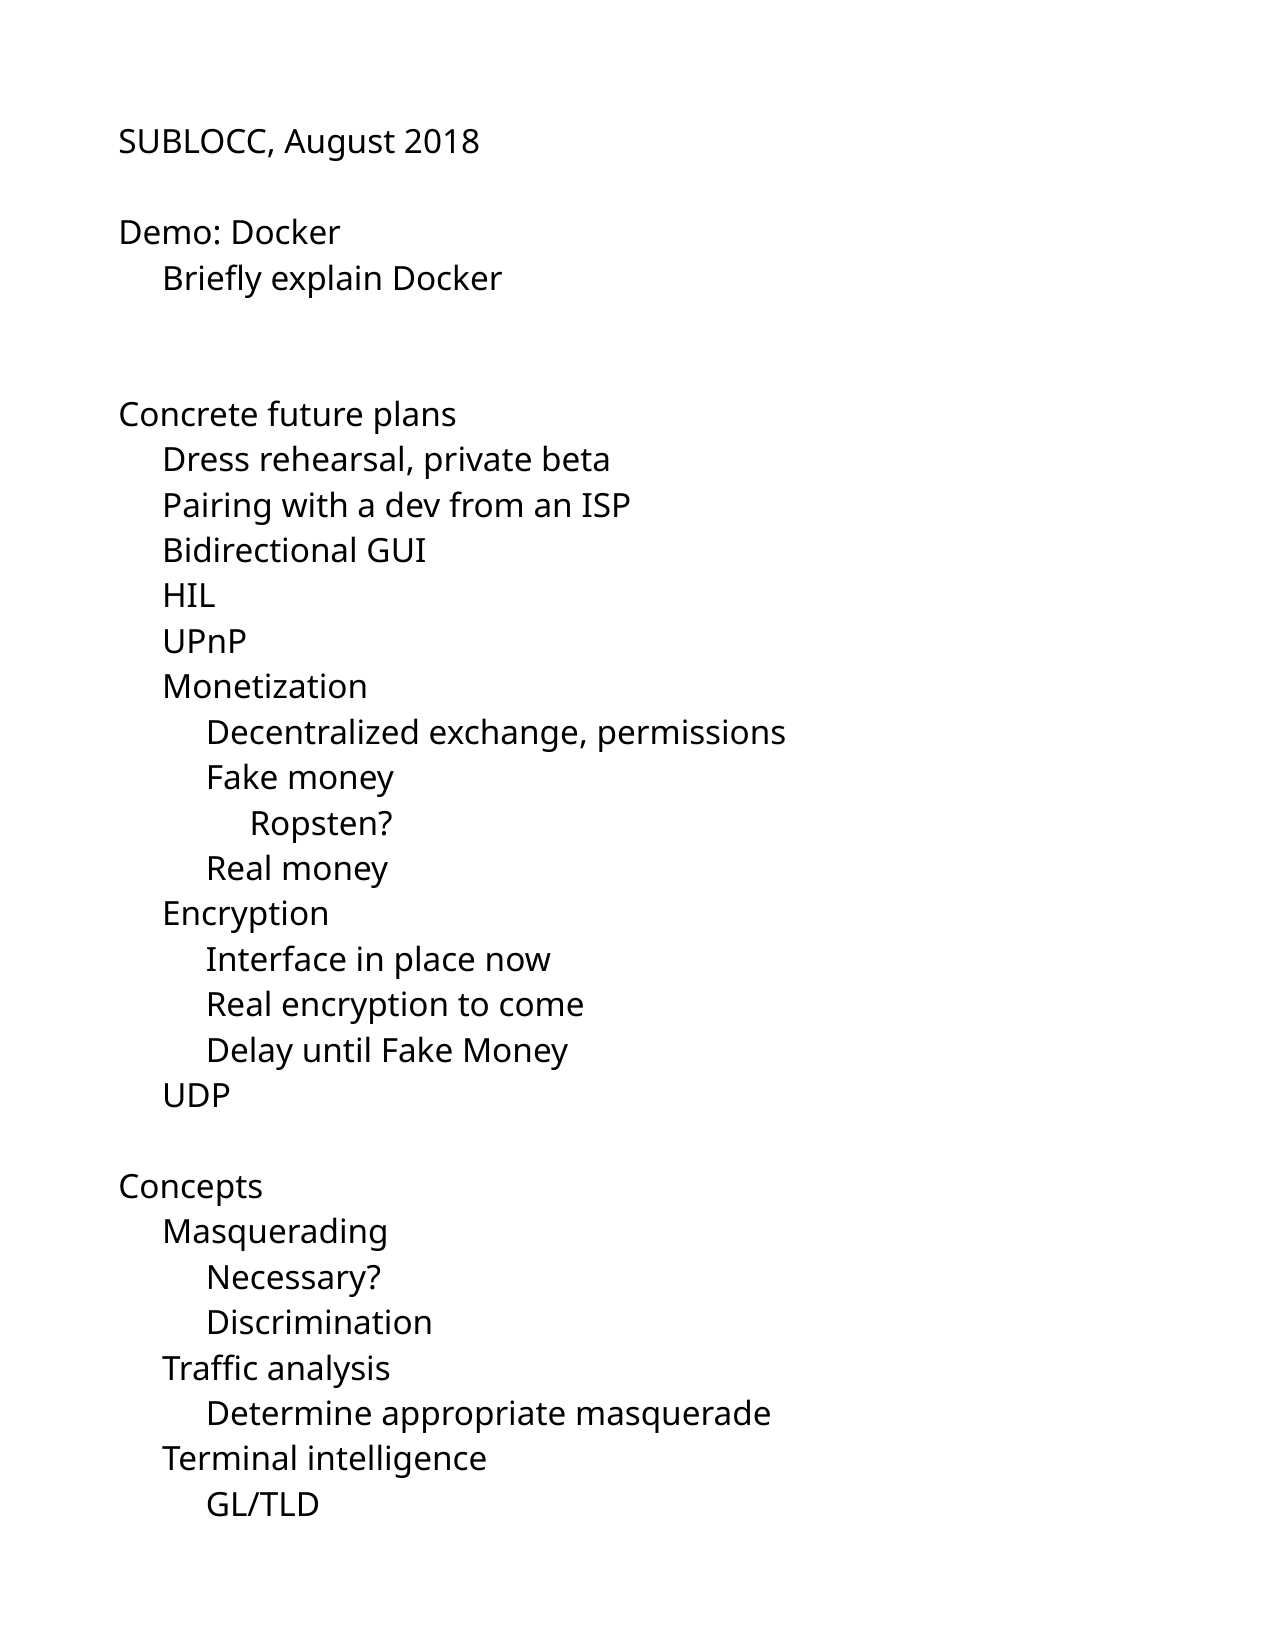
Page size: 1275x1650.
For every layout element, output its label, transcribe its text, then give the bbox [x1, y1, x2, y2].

text Decentralized exchange, permissions [118, 708, 1157, 754]
text UPnP [118, 618, 1157, 663]
text Terminal intelligence [118, 1435, 1157, 1481]
text Determine appropriate masquerade [118, 1390, 1157, 1435]
text HIL [118, 572, 1157, 618]
text Discrimination [118, 1299, 1157, 1344]
text Necessary? [118, 1253, 1157, 1299]
text Encryption [118, 890, 1157, 936]
text Bidirectional GUI [118, 527, 1157, 572]
text Concrete future plans [118, 391, 1157, 436]
text Masquerading [118, 1208, 1157, 1253]
text Real encryption to come [118, 981, 1157, 1026]
text Traffic analysis [118, 1344, 1157, 1390]
text Concepts [118, 1163, 1157, 1208]
text SUBLOCC, August 2018 [118, 118, 1157, 163]
text GL/TLD [118, 1481, 1157, 1526]
text Pairing with a dev from an ISP [118, 481, 1157, 527]
text Demo: Docker [118, 209, 1157, 254]
text Interface in place now [118, 936, 1157, 981]
text Ropsten? [118, 799, 1157, 845]
text Briefly explain Docker [118, 254, 1157, 300]
text Delay until Fake Money [118, 1026, 1157, 1072]
text Monetization [118, 663, 1157, 708]
text Dress rehearsal, private beta [118, 436, 1157, 481]
text Real money [118, 845, 1157, 890]
text Fake money [118, 754, 1157, 799]
text UDP [118, 1072, 1157, 1117]
